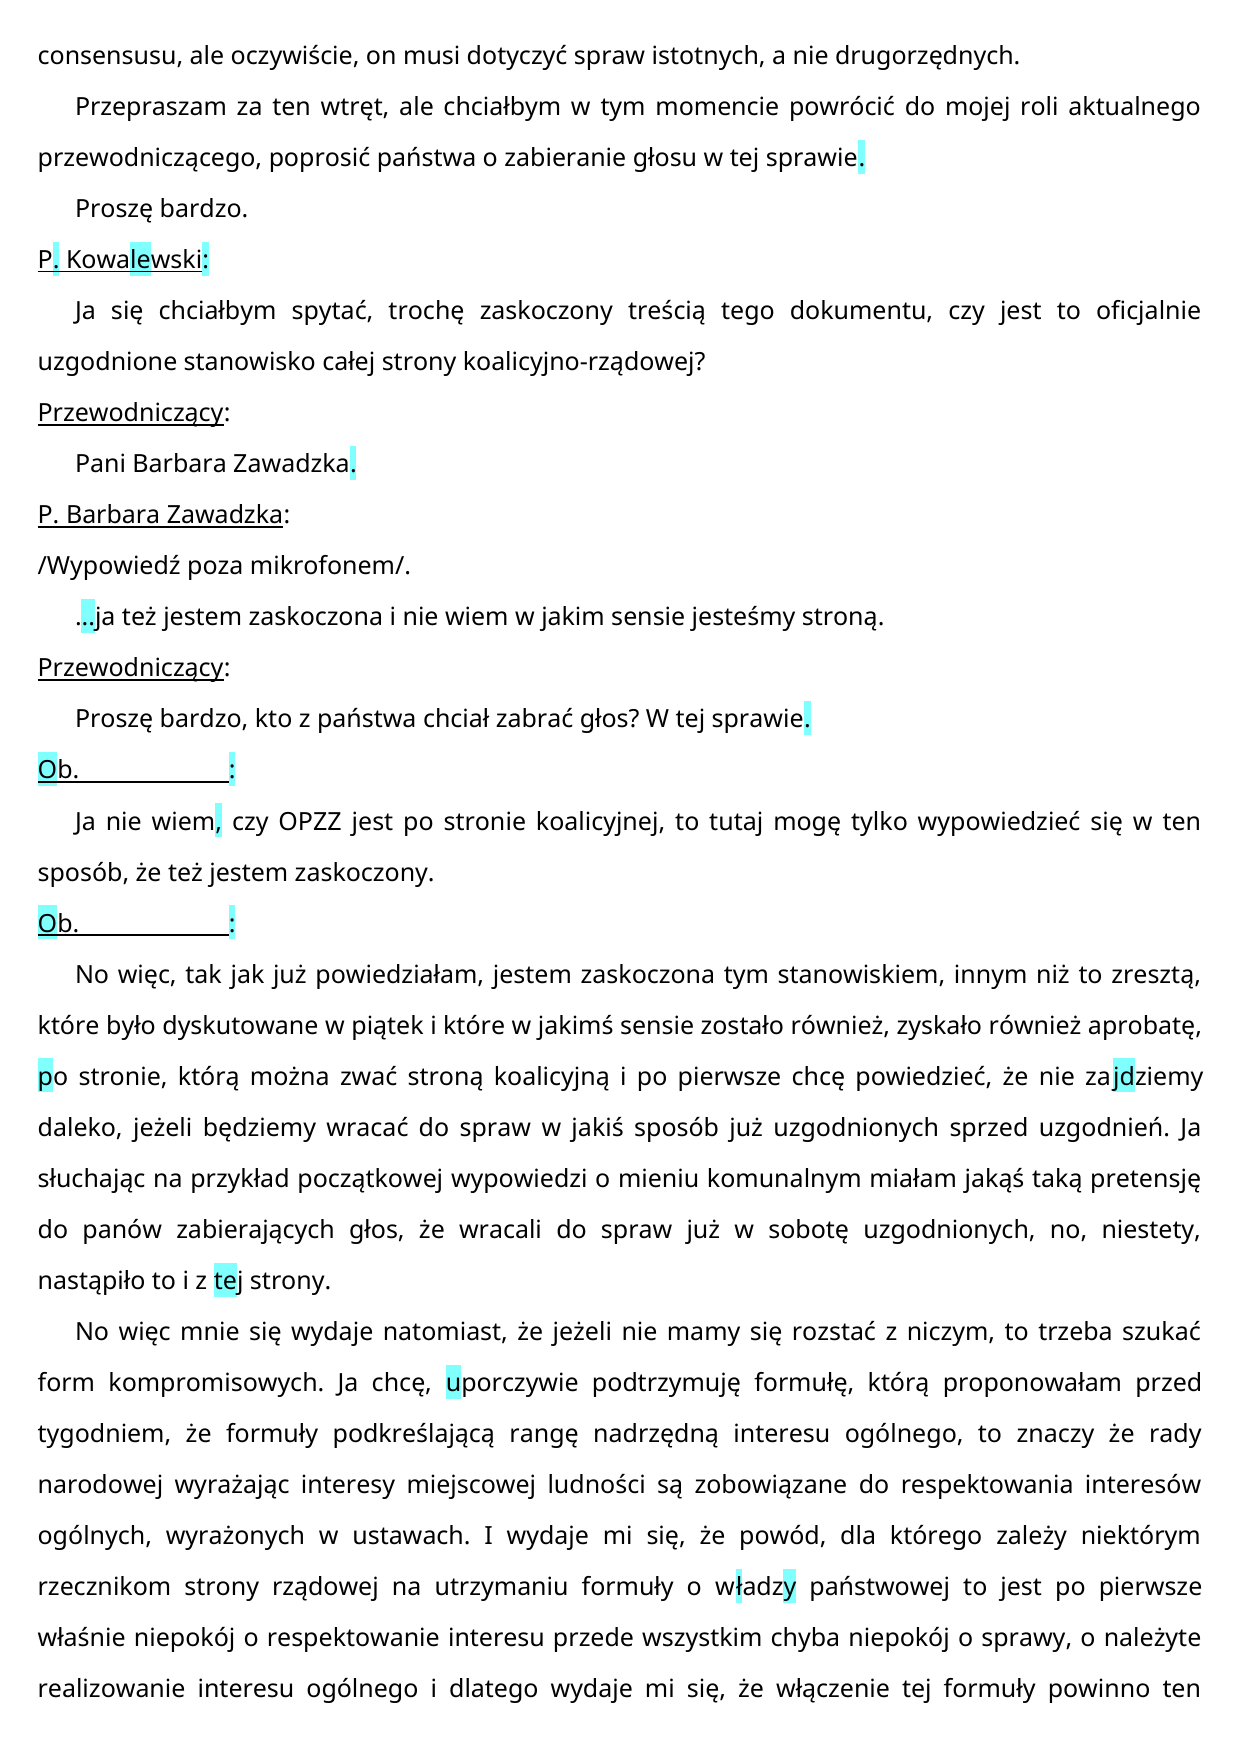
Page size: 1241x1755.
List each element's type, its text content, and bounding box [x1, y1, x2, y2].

text consensusu, ale oczywiście, on musi dotyczyć spraw istotnych, a nie drugorzędnych. [37, 37, 1203, 72]
text P. Kowalewski: [37, 242, 1203, 276]
text Proszę bardzo, kto z państwa chciał zabrać głos? W tej sprawie. [37, 701, 1203, 735]
text No więc, tak jak już powiedziałam, jestem zaskoczona tym stanowiskiem, innym niż to zresztą, które było dyskutowane w piątek i które w jakimś sensie zostało również, zyskało również aprobatę, po stronie, którą można zwać stroną koalicyjną i po pierwsze chcę powiedzieć, że nie zajdziemy daleko, jeżeli będziemy wracać do spraw w jakiś sposób już uzgodnionych sprzed uzgodnień. Ja słuchając na przykład początkowej wypowiedzi o mieniu komunalnym miałam jakąś taką pretensję do panów zabierających głos, że wracali do spraw już w sobotę uzgodnionych, no, niestety, nastąpiło to i z tej strony. [37, 956, 1203, 1297]
text No więc mnie się wydaje natomiast, że jeżeli nie mamy się rozstać z niczym, to trzeba szukać form kompromisowych. Ja chcę, uporczywie podtrzymuję formułę, którą proponowałam przed tygodniem, że formuły podkreślającą rangę nadrzędną interesu ogólnego, to znaczy że rady narodowej wyrażając interesy miejscowej ludności są zobowiązane do respektowania interesów ogólnych, wyrażonych w ustawach. I wydaje mi się, że powód, dla którego zależy niektórym rzecznikom strony rządowej na utrzymaniu formuły o władzy państwowej to jest po pierwsze właśnie niepokój o respektowanie interesu przede wszystkim chyba niepokój o sprawy, o należyte realizowanie interesu ogólnego i dlatego wydaje mi się, że włączenie tej formuły powinno ten [37, 1313, 1203, 1705]
text Proszę bardzo. [37, 191, 1203, 225]
text Pani Barbara Zawadzka. [37, 446, 1203, 480]
text Przewodniczący: [37, 395, 1203, 429]
text Ob. : [37, 905, 1203, 939]
text Ja nie wiem, czy OPZZ jest po stronie koalicyjnej, to tutaj mogę tylko wypowiedzieć się w ten sposób, że też jestem zaskoczony. [37, 803, 1203, 888]
text Ja się chciałbym spytać, trochę zaskoczony treścią tego dokumentu, czy jest to oficjalnie uzgodnione stanowisko całej strony koalicyjno-rządowej? [37, 293, 1203, 378]
text ...ja też jestem zaskoczona i nie wiem w jakim sensie jesteśmy stroną. [37, 599, 1203, 633]
text Przepraszam za ten wtręt, ale chciałbym w tym momencie powrócić do mojej roli aktualnego przewodniczącego, poprosić państwa o zabieranie głosu w tej sprawie. [37, 88, 1203, 174]
text Przewodniczący: [37, 650, 1203, 684]
text /Wypowiedź poza mikrofonem/. [37, 548, 1203, 582]
text Ob. : [37, 752, 1203, 786]
text P. Barbara Zawadzka: [37, 497, 1203, 531]
